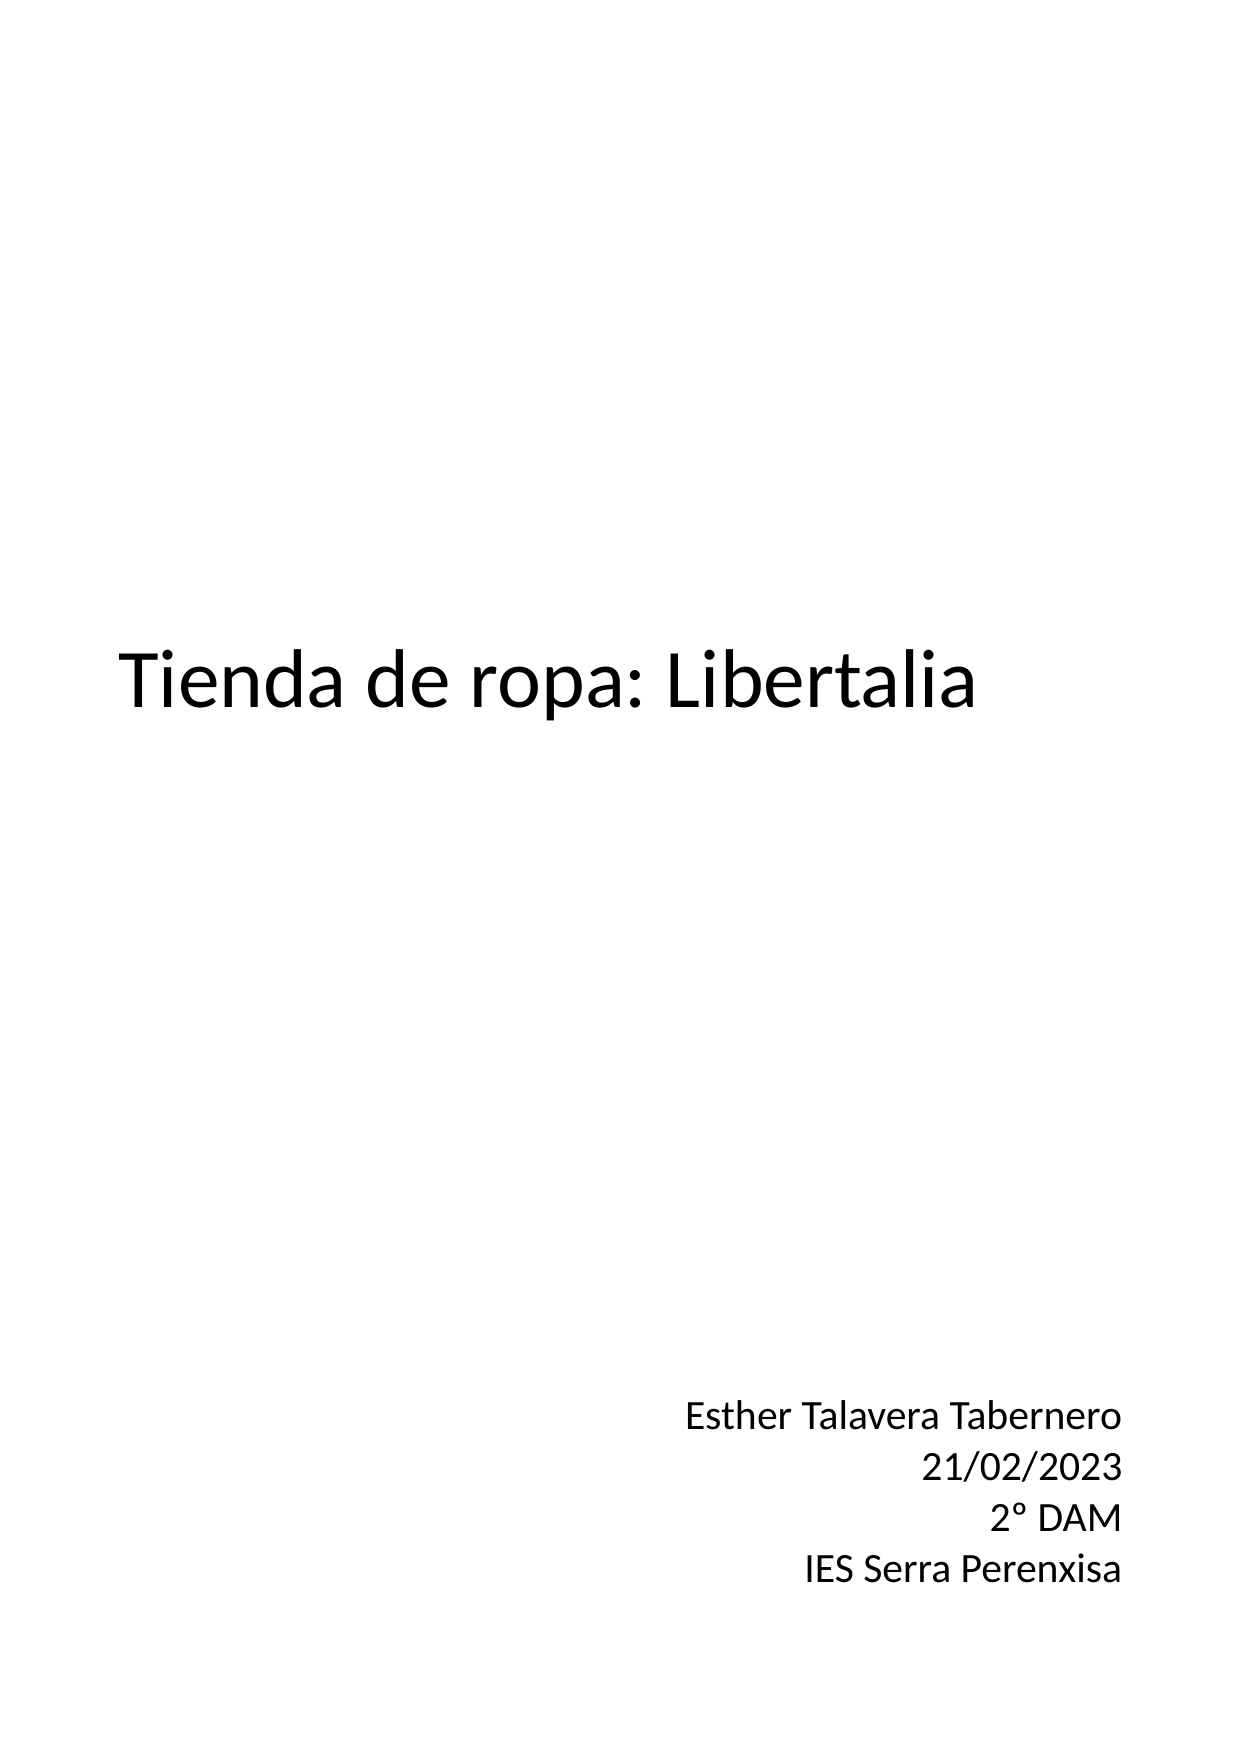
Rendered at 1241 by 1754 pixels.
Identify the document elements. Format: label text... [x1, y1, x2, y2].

text Tienda de ropa: Libertalia [118, 626, 1122, 728]
text IES Serra Perenxisa [118, 1542, 1122, 1592]
text 2º DAM [118, 1491, 1122, 1542]
text 21/02/2023 [118, 1440, 1122, 1491]
text Esther Talavera Tabernero [118, 1389, 1122, 1440]
